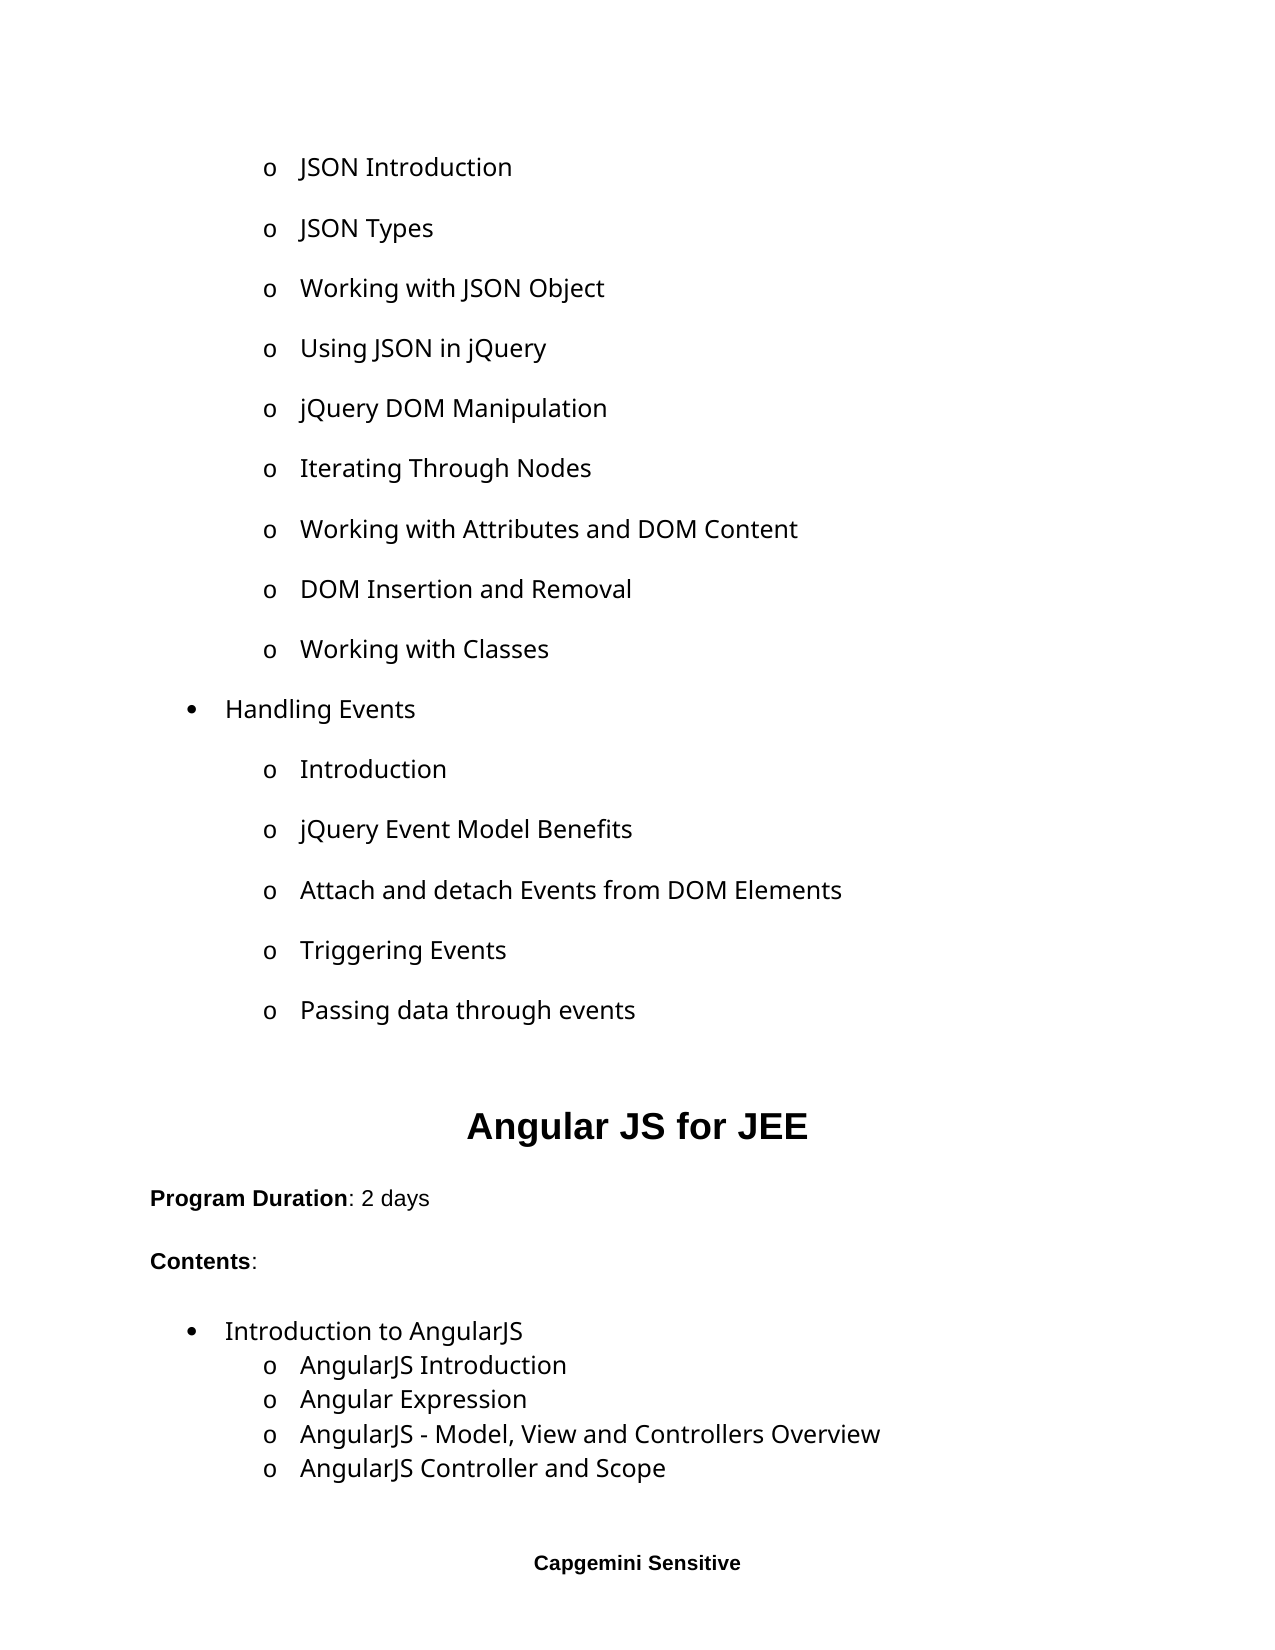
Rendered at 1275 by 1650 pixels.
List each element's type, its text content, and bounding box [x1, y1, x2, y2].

list Passing data through events [262, 993, 1125, 1027]
list Handling Events [187, 692, 1125, 726]
list JSON Introduction [262, 150, 1125, 184]
list JSON Types [262, 210, 1125, 244]
list Working with JSON Object [262, 270, 1125, 305]
list Attach and detach Events from DOM Elements [262, 872, 1125, 907]
subtitle Angular JS for JEE [150, 1104, 1125, 1148]
list Using JSON in jQuery [262, 331, 1125, 365]
list DOM Insertion and Removal [262, 571, 1125, 606]
list AngularJS Introduction [262, 1348, 1125, 1382]
list jQuery Event Model Benefits [262, 812, 1125, 846]
list Introduction [262, 752, 1125, 786]
text Contents: [150, 1248, 1125, 1274]
list Working with Classes [262, 632, 1125, 666]
list AngularJS Controller and Scope [262, 1451, 1125, 1485]
text Program Duration: 2 days [150, 1185, 1125, 1211]
list Working with Attributes and DOM Content [262, 511, 1125, 546]
list Triggering Events [262, 932, 1125, 967]
list Iterating Through Nodes [262, 451, 1125, 485]
list Angular Expression [262, 1382, 1125, 1416]
list jQuery DOM Manipulation [262, 391, 1125, 425]
list Introduction to AngularJS [187, 1314, 1125, 1348]
list AngularJS - Model, View and Controllers Overview [262, 1416, 1125, 1451]
